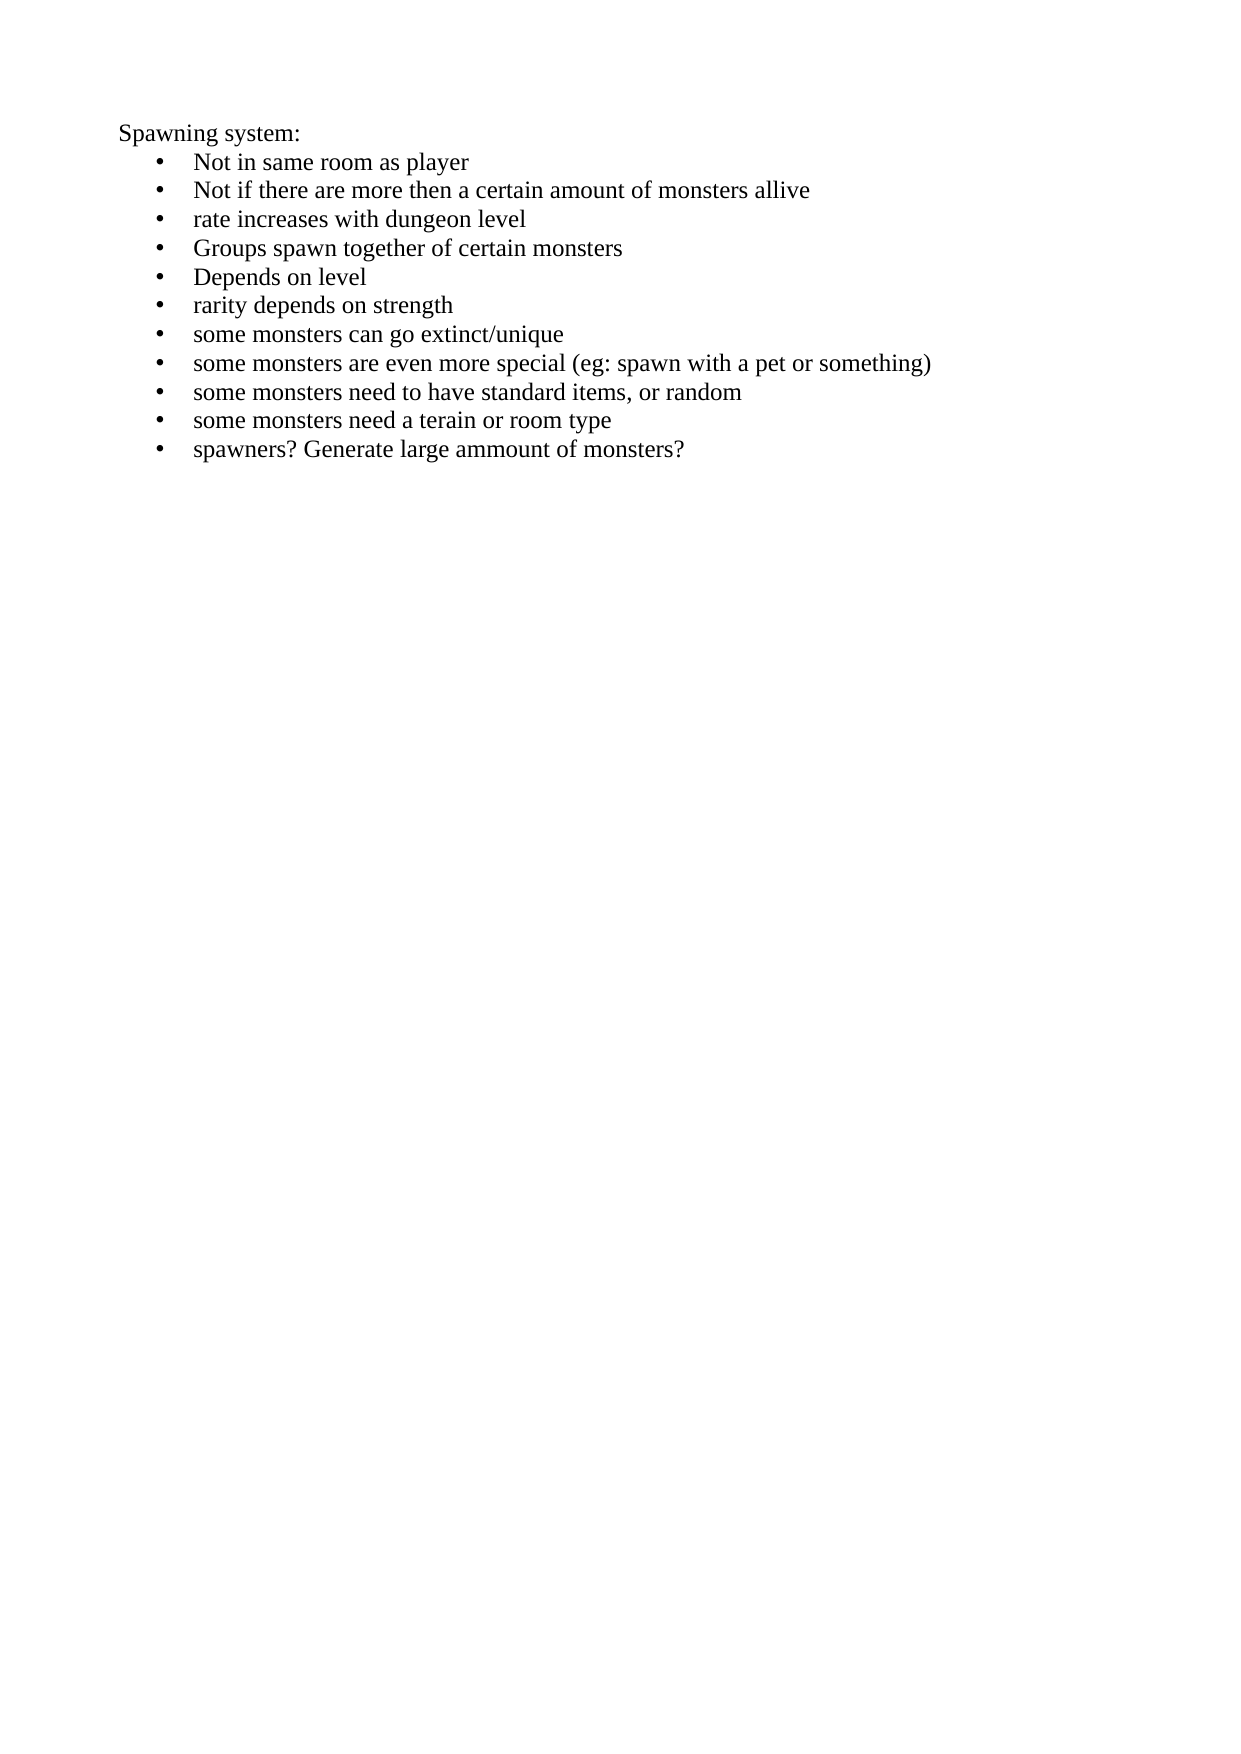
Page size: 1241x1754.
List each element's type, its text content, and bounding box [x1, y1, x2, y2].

list Not if there are more then a certain amount of monsters allive [156, 176, 1122, 204]
text Spawning system: [118, 118, 1122, 147]
list some monsters can go extinct/unique [156, 319, 1122, 348]
list some monsters need to have standard items, or random [156, 377, 1122, 406]
list Depends on level [156, 262, 1122, 291]
list some monsters need a terain or room type [156, 406, 1122, 434]
list Not in same room as player [156, 147, 1122, 176]
list Groups spawn together of certain monsters [156, 233, 1122, 262]
list rarity depends on strength [156, 291, 1122, 319]
list some monsters are even more special (eg: spawn with a pet or something) [156, 348, 1122, 377]
list rate increases with dungeon level [156, 204, 1122, 233]
list spawners? Generate large ammount of monsters? [156, 434, 1122, 463]
